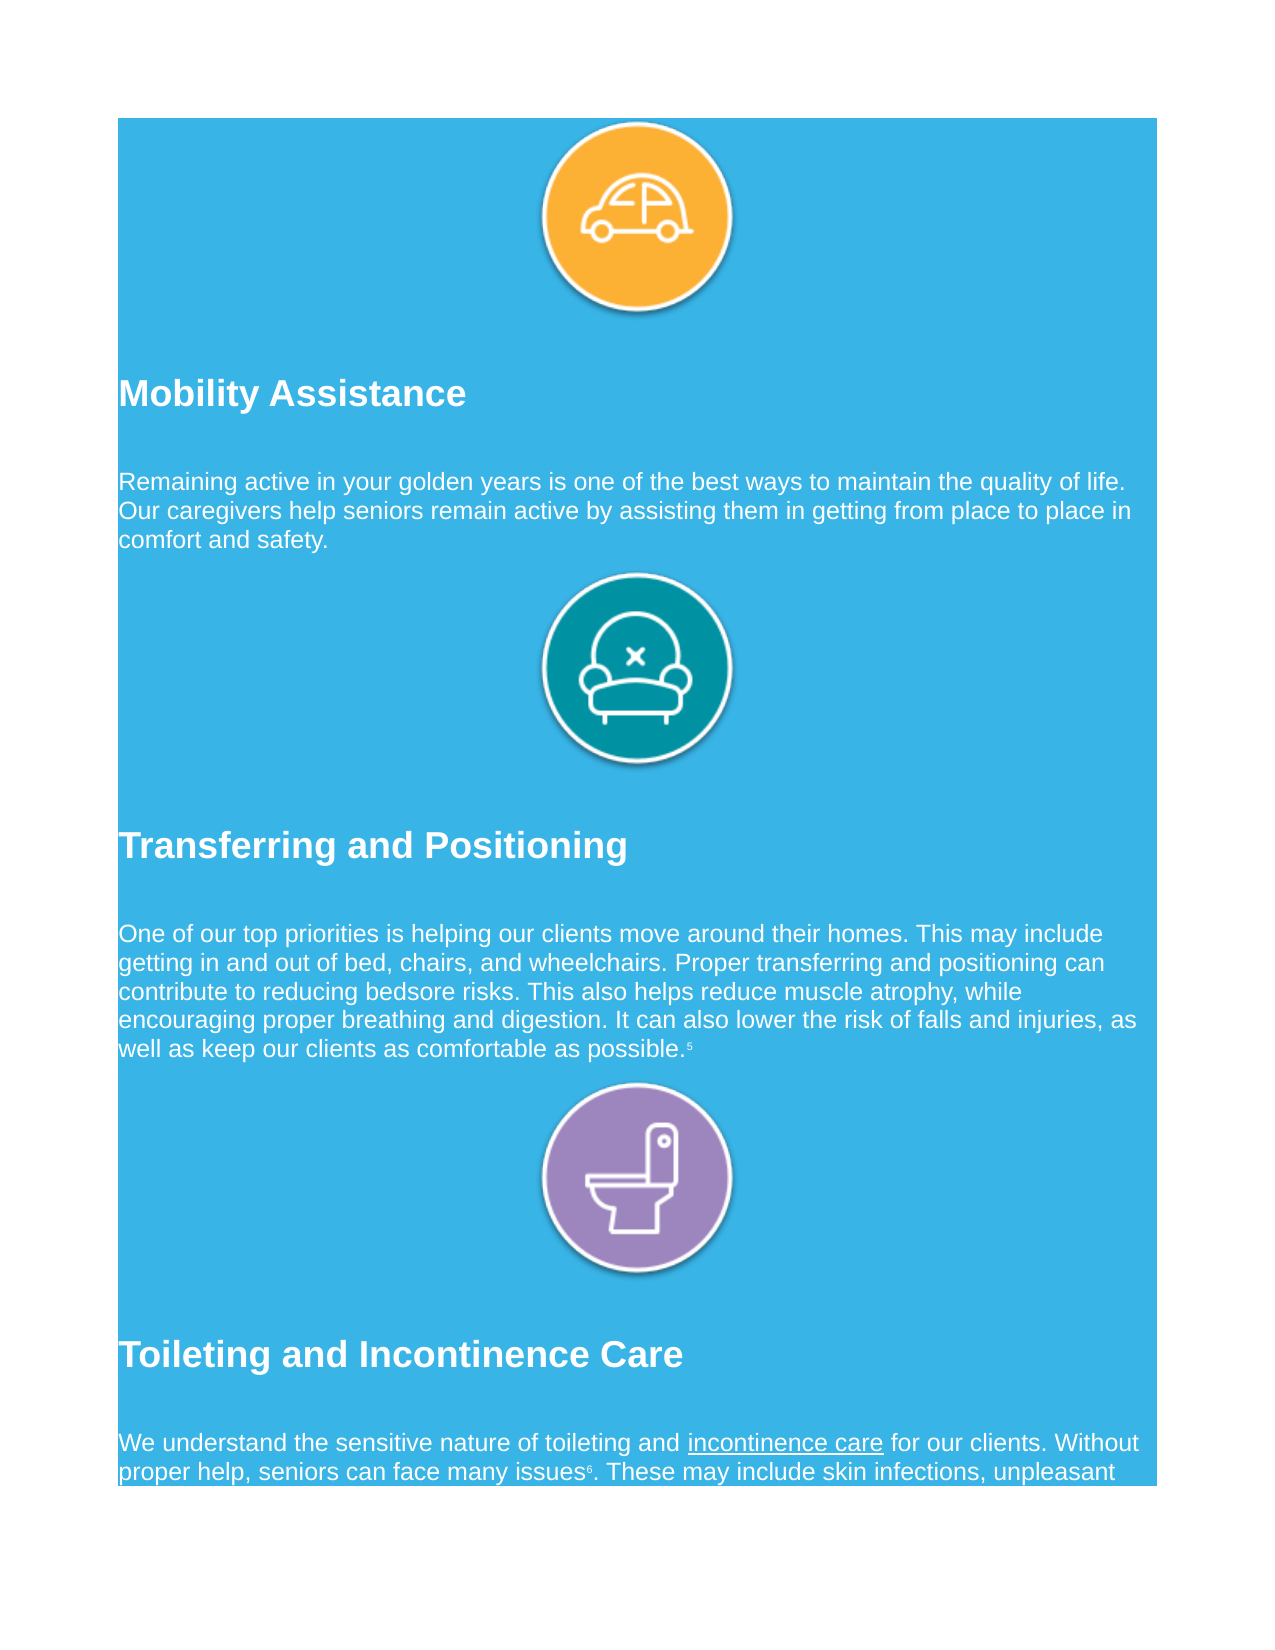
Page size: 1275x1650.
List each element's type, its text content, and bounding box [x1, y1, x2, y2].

subtitle Mobility Assistance [118, 350, 1157, 414]
text One of our top priorities is helping our clients move around their homes. This may include getting in and out of bed, chairs, and wheelchairs. Proper transferring and positioning can contribute to reducing bedsore risks. This also helps reduce muscle atrophy, while encouraging proper breathing and digestion. It can also lower the risk of falls and injuries, as well as keep our clients as comfortable as possible.5 [118, 919, 1157, 1063]
picture [536, 570, 739, 774]
subtitle Toileting and Incontinence Care [118, 1312, 1157, 1376]
text Remaining active in your golden years is one of the best ways to maintain the quality of life. Our caregivers help seniors remain active by assisting them in getting from place to place in comfort and safety. [118, 467, 1157, 553]
subtitle Transferring and Positioning [118, 802, 1157, 866]
picture [536, 118, 739, 322]
text We understand the sensitive nature of toileting and incontinence care for our clients. Without proper help, seniors can face many issues6. These may include skin infections, unpleasant [118, 1428, 1157, 1486]
picture [536, 1079, 739, 1283]
